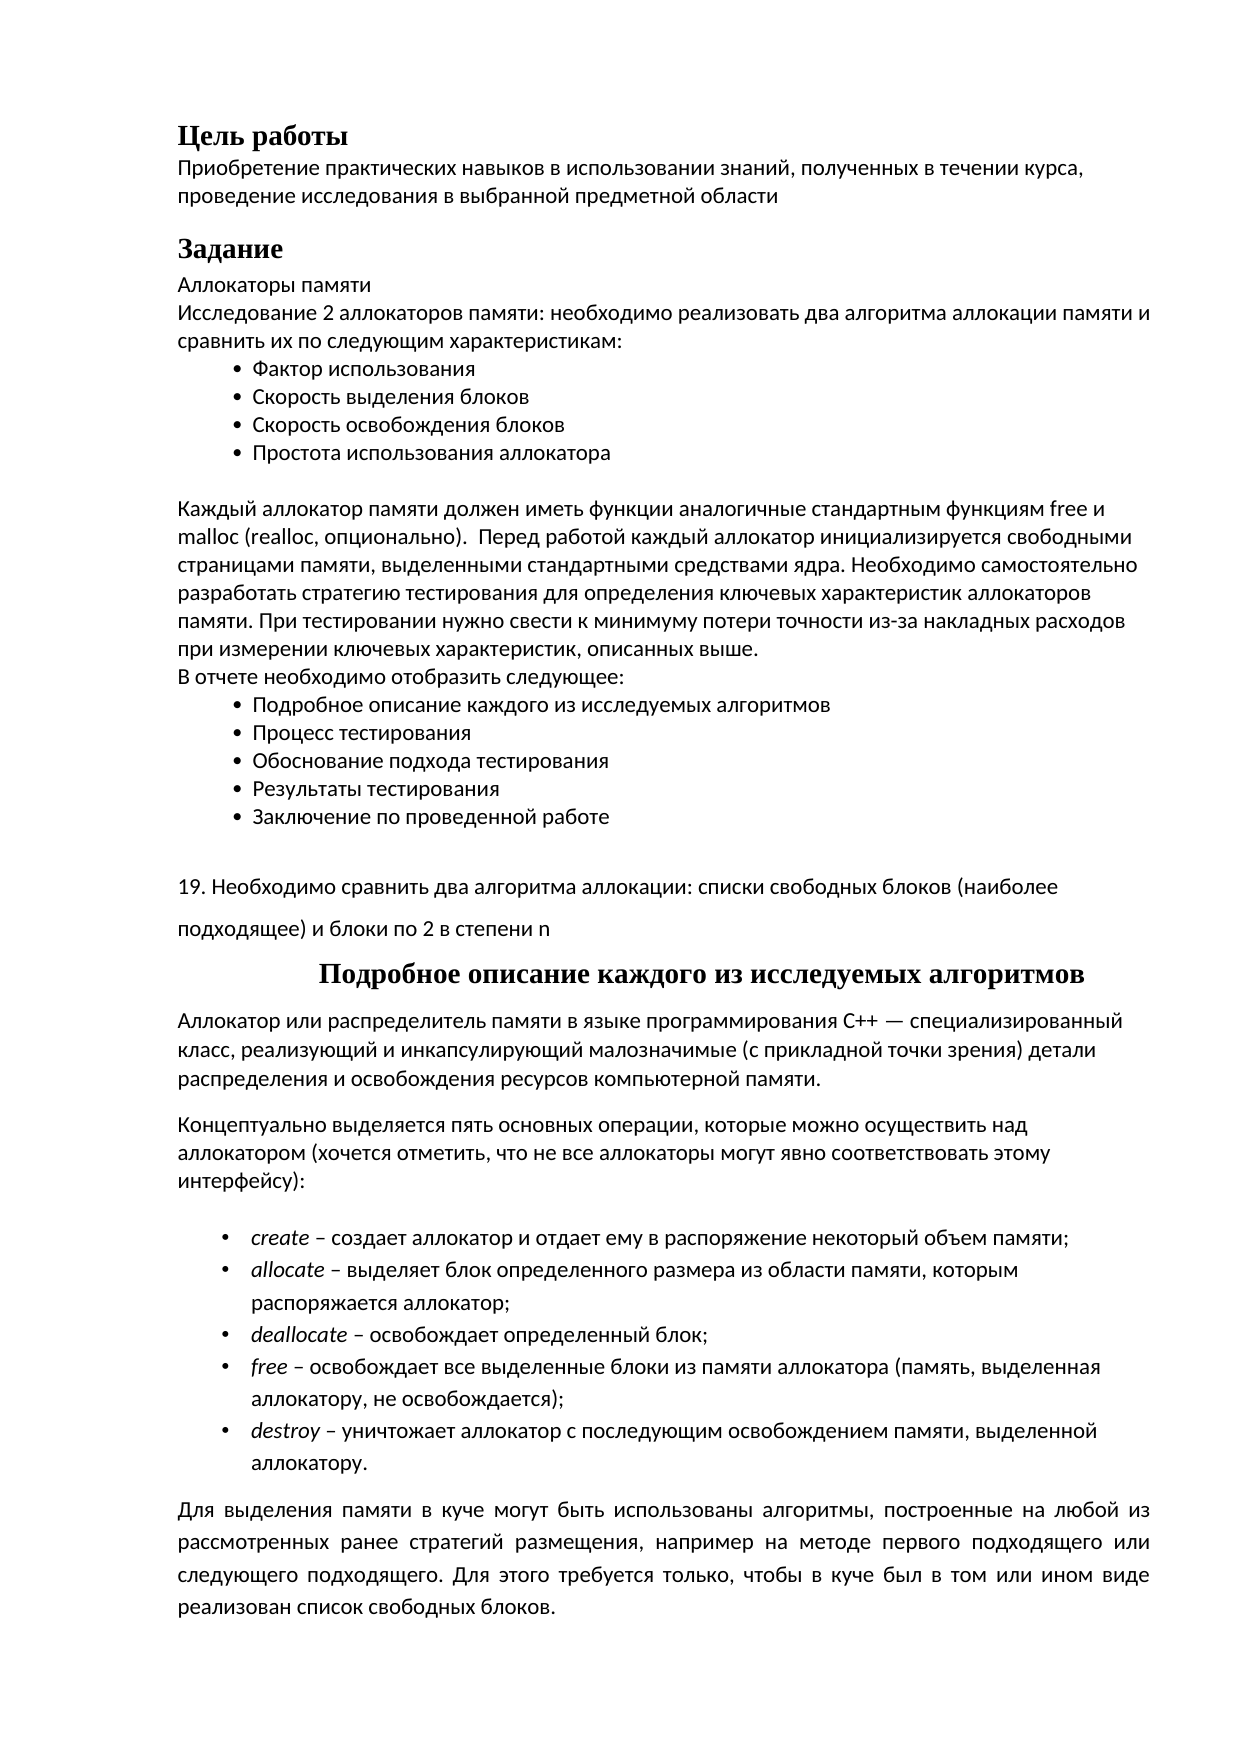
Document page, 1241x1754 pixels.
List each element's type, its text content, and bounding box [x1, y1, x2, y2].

list Подробное описание каждого из исследуемых алгоритмов [215, 956, 1152, 990]
text Концептуально выделяется пять основных операции, которые можно осуществить над аллокатором (хочется отметить, что не все аллокаторы могут явно соответствовать этому интерфейсу): [177, 1110, 1152, 1194]
list Скорость выделения блоков [233, 382, 1152, 410]
list Фактор использования [233, 354, 1152, 382]
list free – освобождает все выделенные блоки из памяти аллокатора (память, выделенная аллокатору, не освобождается); [221, 1352, 1152, 1412]
list Процесс тестирования [233, 718, 1152, 746]
list Заключение по проведенной работе [233, 802, 1152, 830]
text Аллокатор или распределитель памяти в языке программирования C++ — специализированный класс, реализующий и инкапсулирующий малозначимые (с прикладной точки зрения) детали распределения и освобождения ресурсов компьютерной памяти. [177, 1006, 1152, 1092]
text В отчете необходимо отобразить следующее: [177, 662, 1152, 690]
text Исследование 2 аллокаторов памяти: необходимо реализовать два алгоритма аллокации памяти и сравнить их по следующим характеристикам: [177, 298, 1152, 354]
list create – создает аллокатор и отдает ему в распоряжение некоторый объем памяти; [221, 1223, 1152, 1251]
subtitle Задание [177, 231, 1152, 265]
list Обоснование подхода тестирования [233, 746, 1152, 774]
text Для выделения памяти в куче могут быть использованы алгоритмы, построенные на любой из рассмотренных ранее стратегий размещения, например на методе первого подходящего или следующего подходящего. Для этого требуется только, чтобы в куче был в том или ином виде реализован список свободных блоков. [177, 1495, 1152, 1620]
list Простота использования аллокатора [233, 438, 1152, 466]
list deallocate – освобождает определенный блок; [221, 1320, 1152, 1348]
list Подробное описание каждого из исследуемых алгоритмов [233, 690, 1152, 718]
list destroy – уничтожает аллокатор с последующим освобождением памяти, выделенной аллокатору. [221, 1416, 1152, 1477]
subtitle Аллокаторы памяти [177, 270, 1152, 298]
list Приобретение практических навыков в использовании знаний, полученных в течении курса, проведение исследования в выбранной предметной области [177, 153, 1152, 209]
list Результаты тестирования [233, 774, 1152, 802]
text Каждый аллокатор памяти должен иметь функции аналогичные стандартным функциям free и malloc (realloc, опционально). Перед работой каждый аллокатор инициализируется свободными страницами памяти, выделенными стандартными средствами ядра. Необходимо самостоятельно разработать стратегию тестирования для определения ключевых характеристик аллокаторов памяти. При тестировании нужно свести к минимуму потери точности из-за накладных расходов при измерении ключевых характеристик, описанных выше. [177, 494, 1152, 662]
subtitle Цель работы [177, 118, 1152, 152]
list allocate – выделяет блок определенного размера из области памяти, которым распоряжается аллокатор; [221, 1255, 1152, 1316]
list Скорость освобождения блоков [233, 410, 1152, 438]
text 19. Необходимо сравнить два алгоритма аллокации: списки свободных блоков (наиболее подходящее) и блоки по 2 в степени n [177, 872, 1152, 942]
